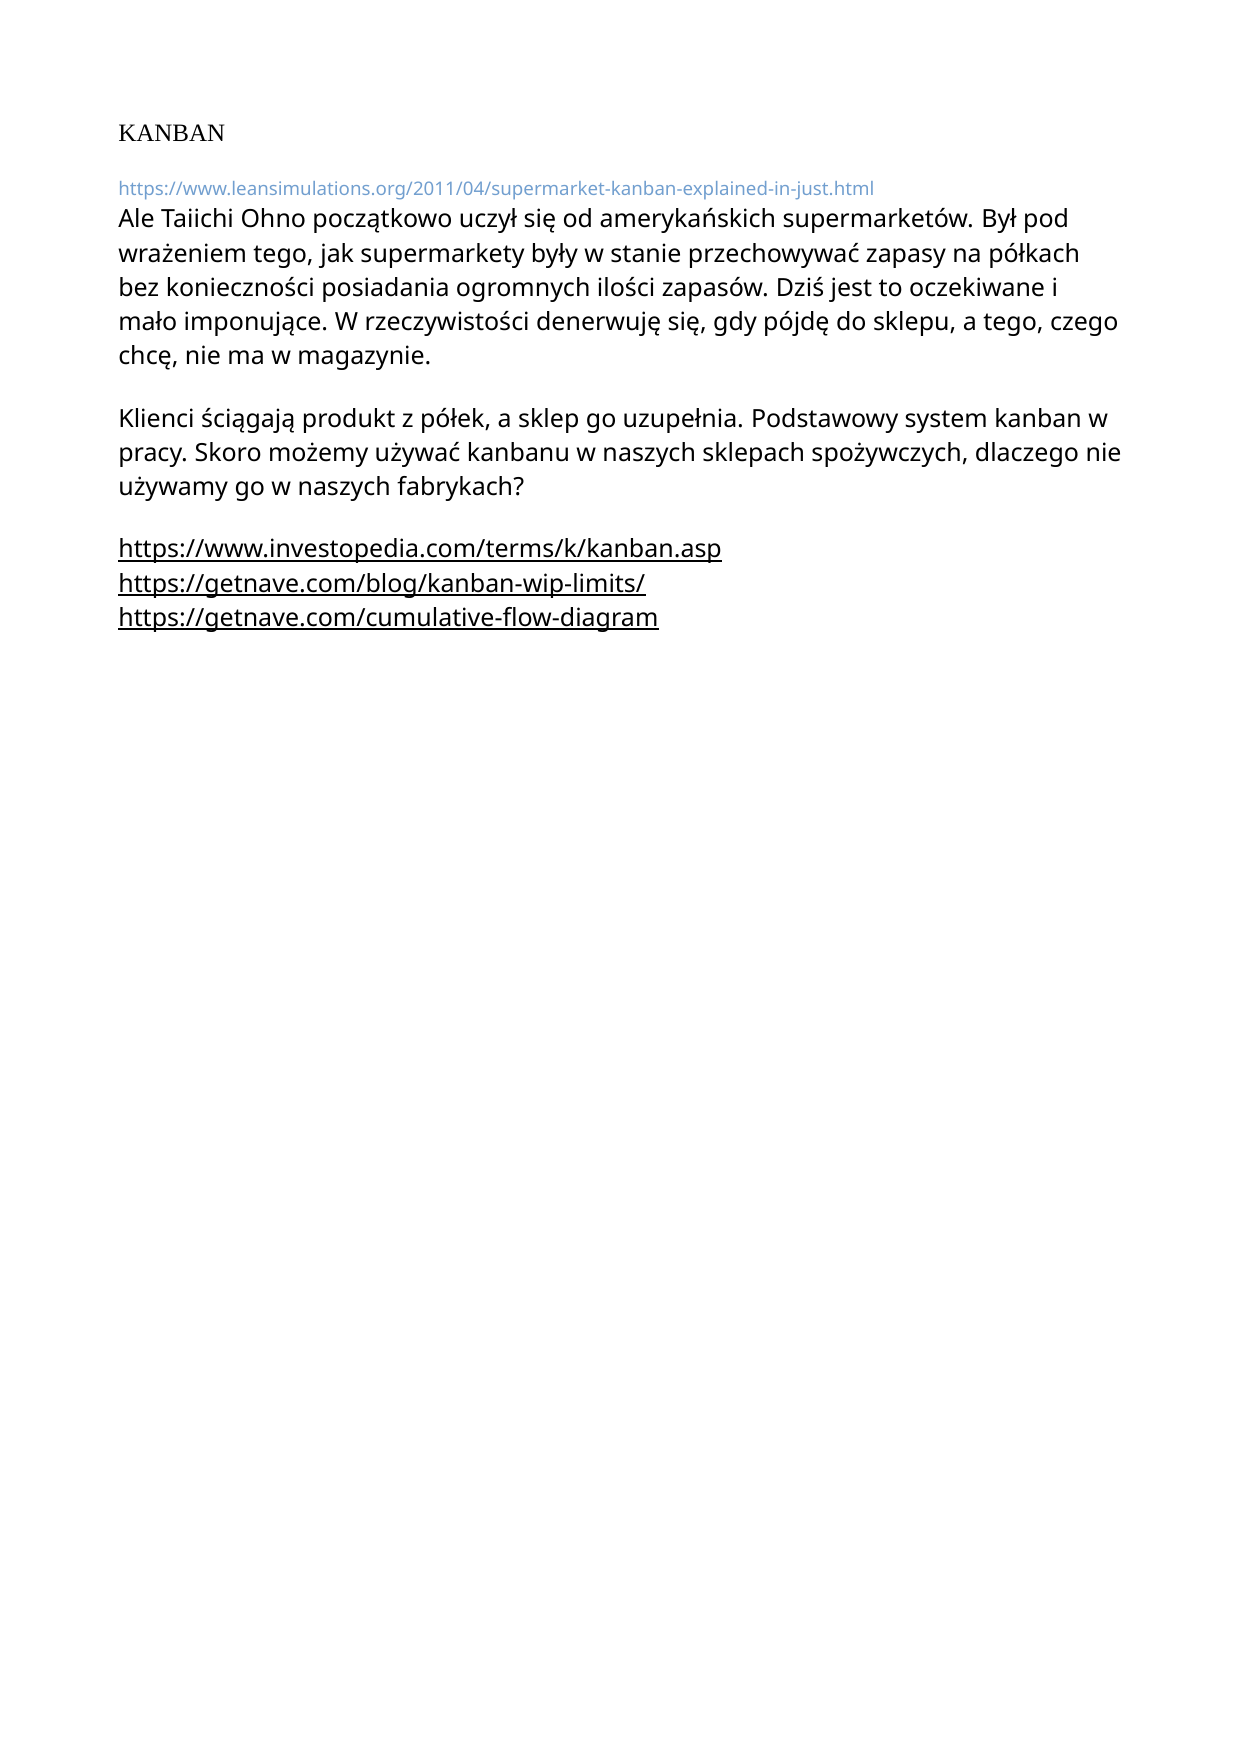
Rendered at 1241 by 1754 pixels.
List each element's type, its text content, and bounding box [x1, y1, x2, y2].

text https://getnave.com/blog/kanban-wip-limits/ [118, 565, 1122, 599]
text https://www.investopedia.com/terms/k/kanban.asp [118, 531, 1122, 565]
text KANBAN [118, 118, 1122, 147]
text https://getnave.com/cumulative-flow-diagram [118, 599, 1122, 633]
text https://www.leansimulations.org/2011/04/supermarket-kanban-explained-in-just.html [118, 176, 1122, 201]
text Ale Taiichi Ohno początkowo uczył się od amerykańskich supermarketów. Był pod wrażeniem tego, jak supermarkety były w stanie przechowywać zapasy na półkach bez konieczności posiadania ogromnych ilości zapasów. Dziś jest to oczekiwane i mało imponujące. W rzeczywistości denerwuję się, gdy pójdę do sklepu, a tego, czego chcę, nie ma w magazynie. Klienci ściągają produkt z półek, a sklep go uzupełnia. Podstawowy system kanban w pracy. Skoro możemy używać kanbanu w naszych sklepach spożywczych, dlaczego nie używamy go w naszych fabrykach? [118, 201, 1122, 502]
